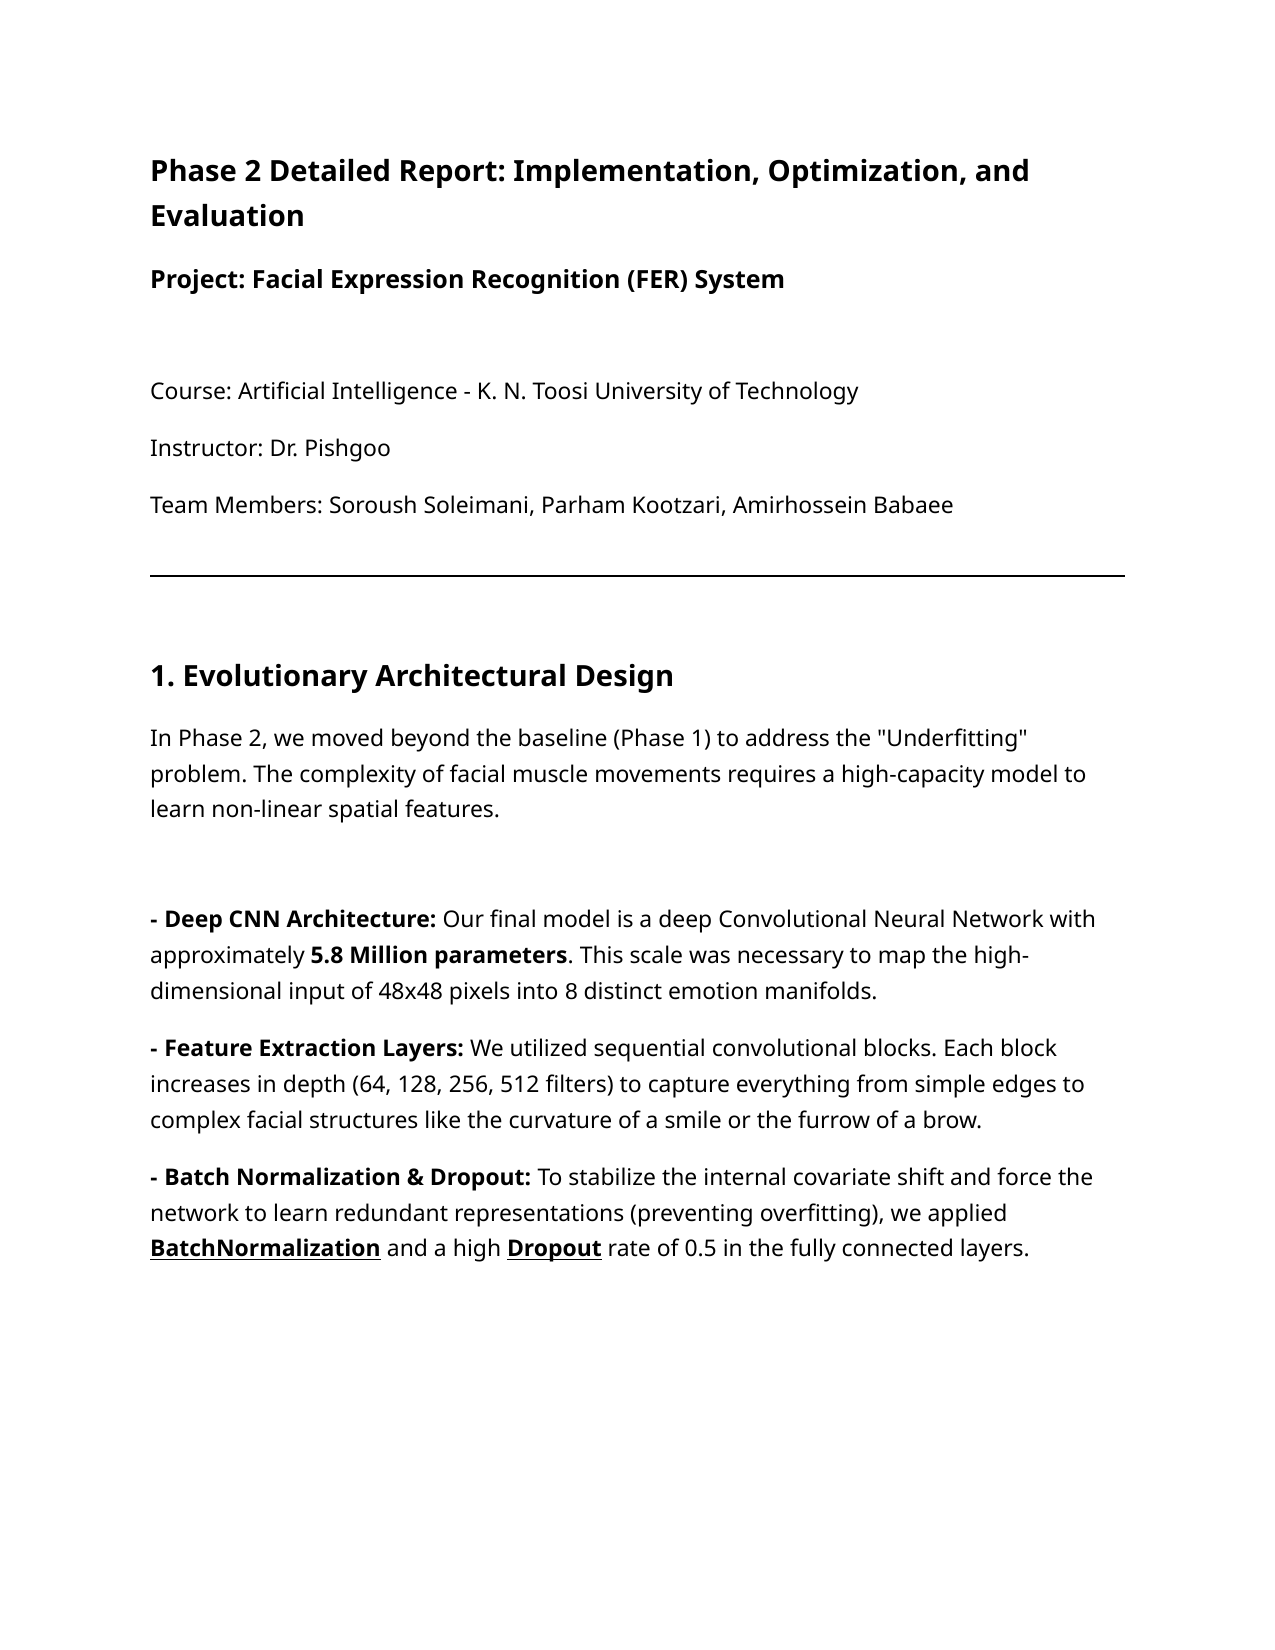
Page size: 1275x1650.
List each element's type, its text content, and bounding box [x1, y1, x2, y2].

text 1. Evolutionary Architectural Design [150, 655, 1125, 695]
text - Batch Normalization & Dropout: To stabilize the internal covariate shift and force the network to learn redundant representations (preventing overfitting), we applied BatchNormalization and a high Dropout rate of 0.5 in the fully connected layers. [150, 1161, 1125, 1264]
text Instructor: Dr. Pishgoo [150, 432, 1125, 463]
text - Deep CNN Architecture: Our final model is a deep Convolutional Neural Network with approximately 5.8 Million parameters. This scale was necessary to map the high-dimensional input of 48x48 pixels into 8 distinct emotion manifolds. [150, 903, 1125, 1006]
text - Feature Extraction Layers: We utilized sequential convolutional blocks. Each block increases in depth (64, 128, 256, 512 filters) to capture everything from simple edges to complex facial structures like the curvature of a smile or the furrow of a brow. [150, 1032, 1125, 1135]
text Phase 2 Detailed Report: Implementation, Optimization, and Evaluation [150, 150, 1125, 235]
text In Phase 2, we moved beyond the baseline (Phase 1) to address the "Underfitting" problem. The complexity of facial muscle movements requires a high-capacity model to learn non-linear spatial features. [150, 722, 1125, 825]
text Project: Facial Expression Recognition (FER) System [150, 262, 1125, 296]
text Course: Artificial Intelligence - K. N. Toosi University of Technology [150, 375, 1125, 406]
text Team Members: Soroush Soleimani, Parham Kootzari, Amirhossein Babaee [150, 489, 1125, 520]
